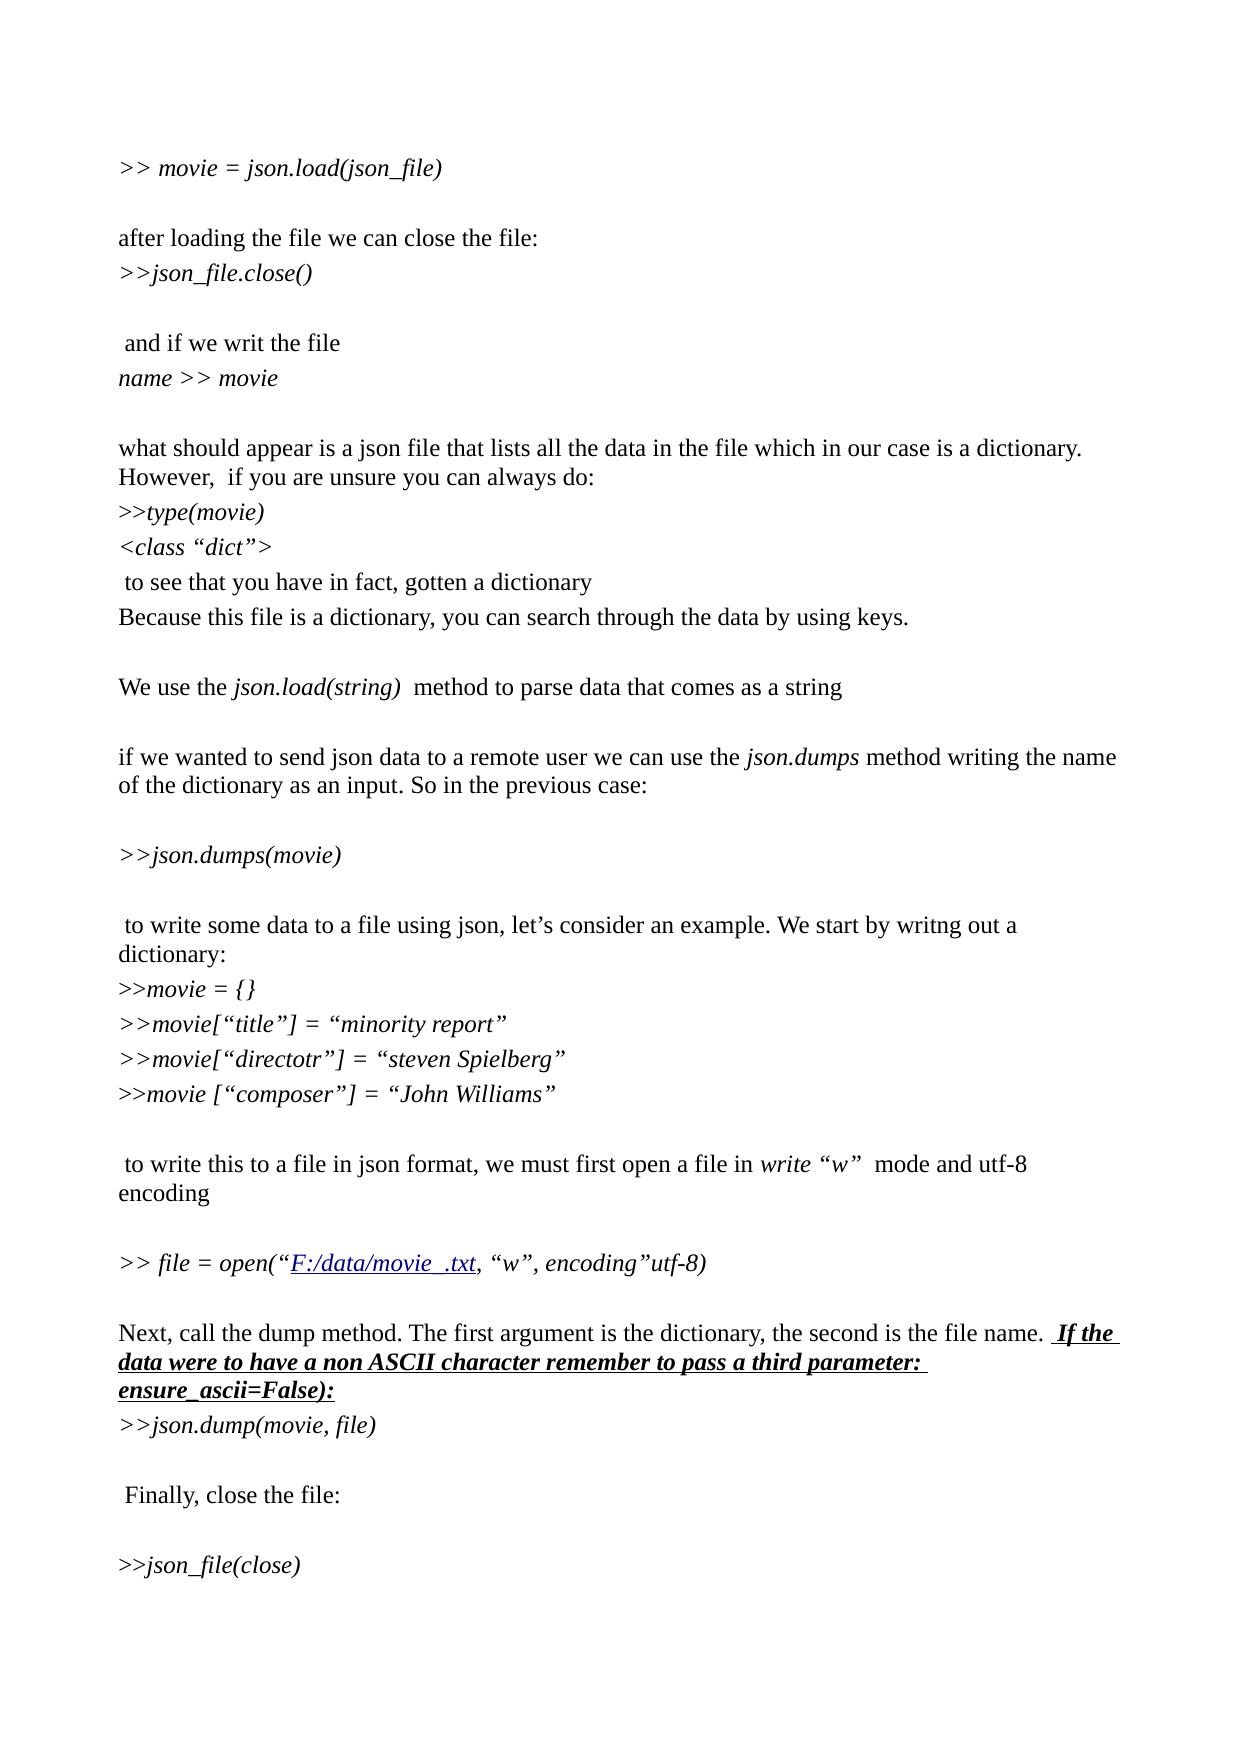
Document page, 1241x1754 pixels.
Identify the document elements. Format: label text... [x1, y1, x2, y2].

text <class “dict”> [118, 532, 1122, 561]
text after loading the file we can close the file: [118, 223, 1122, 252]
text >> movie = json.load(json_file) [118, 153, 1122, 182]
text >>json.dump(movie, file) [118, 1411, 1122, 1439]
text Next, call the dump method. The first argument is the dictionary, the second is the file name. If the data were to have a non ASCII character remember to pass a third parameter: ensure_ascii=False): [118, 1318, 1122, 1404]
text Because this file is a dictionary, you can search through the data by using keys. [118, 602, 1122, 631]
text >>movie[“title”] = “minority report” [118, 1009, 1122, 1038]
text what should appear is a json file that lists all the data in the file which in our case is a dictionary. However, if you are unsure you can always do: [118, 433, 1122, 491]
text >> file = open(“F:/data/movie_.txt, “w”, encoding”utf-8) [118, 1248, 1122, 1277]
text >>json.dumps(movie) [118, 841, 1122, 869]
text if we wanted to send json data to a remote user we can use the json.dumps method writing the name of the dictionary as an input. So in the previous case: [118, 742, 1122, 799]
text >>movie[“directotr”] = “steven Spielberg” [118, 1044, 1122, 1073]
text name >> movie [118, 363, 1122, 392]
text to write some data to a file using json, let’s consider an example. We start by writng out a dictionary: [118, 911, 1122, 968]
text >>movie = {} [118, 974, 1122, 1003]
text >>type(movie) [118, 497, 1122, 526]
text to see that you have in fact, gotten a dictionary [118, 567, 1122, 596]
text and if we writ the file [118, 328, 1122, 357]
text to write this to a file in json format, we must first open a file in write “w” mode and utf-8 encoding [118, 1149, 1122, 1207]
text >>movie [“composer”] = “John Williams” [118, 1079, 1122, 1108]
text Finally, close the file: [118, 1481, 1122, 1509]
text We use the json.load(string) method to parse data that comes as a string [118, 672, 1122, 701]
text >>json_file.close() [118, 258, 1122, 287]
text >>json_file(close) [118, 1551, 1122, 1579]
